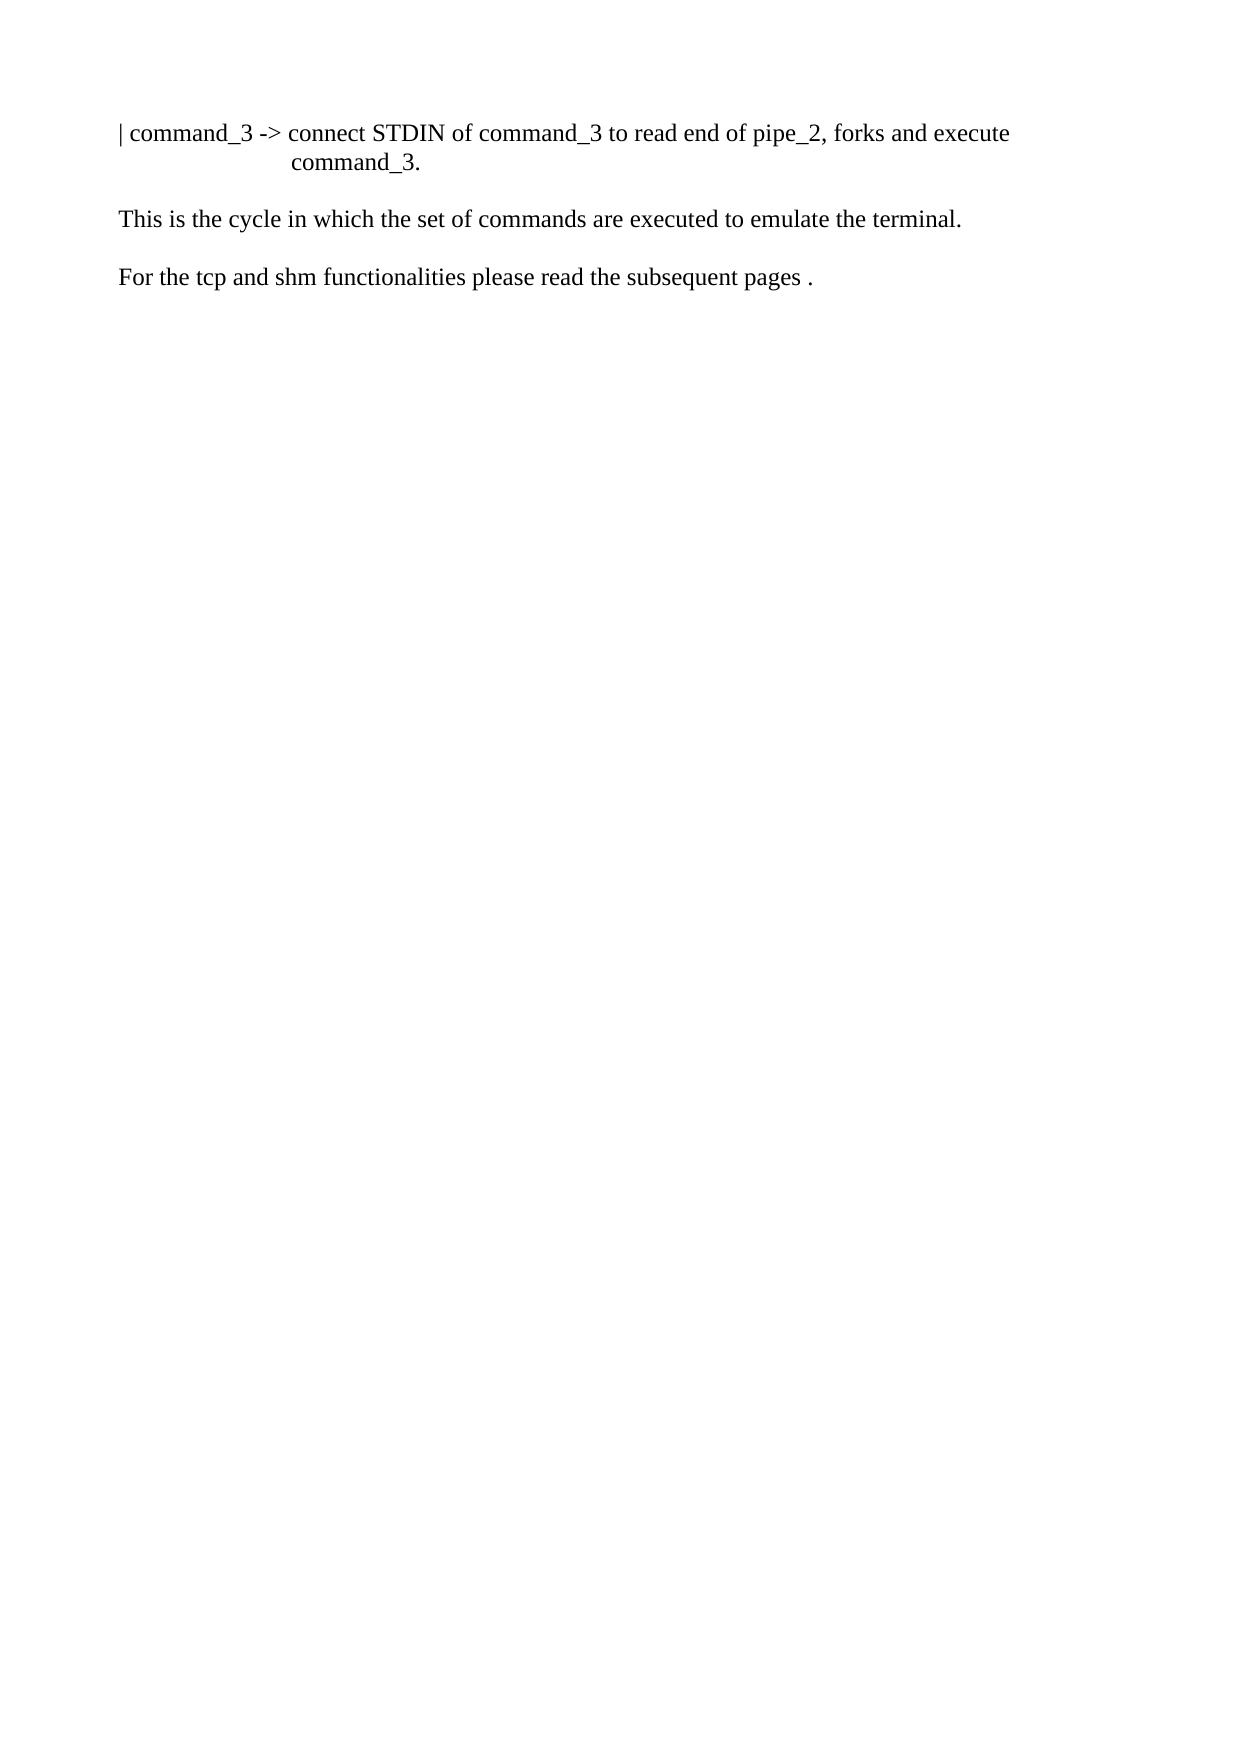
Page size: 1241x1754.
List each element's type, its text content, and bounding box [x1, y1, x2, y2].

text | command_3 -> connect STDIN of command_3 to read end of pipe_2, forks and execute command_3. [118, 118, 1122, 176]
text This is the cycle in which the set of commands are executed to emulate the terminal. [118, 204, 1122, 233]
text For the tcp and shm functionalities please read the subsequent pages . [118, 262, 1122, 291]
